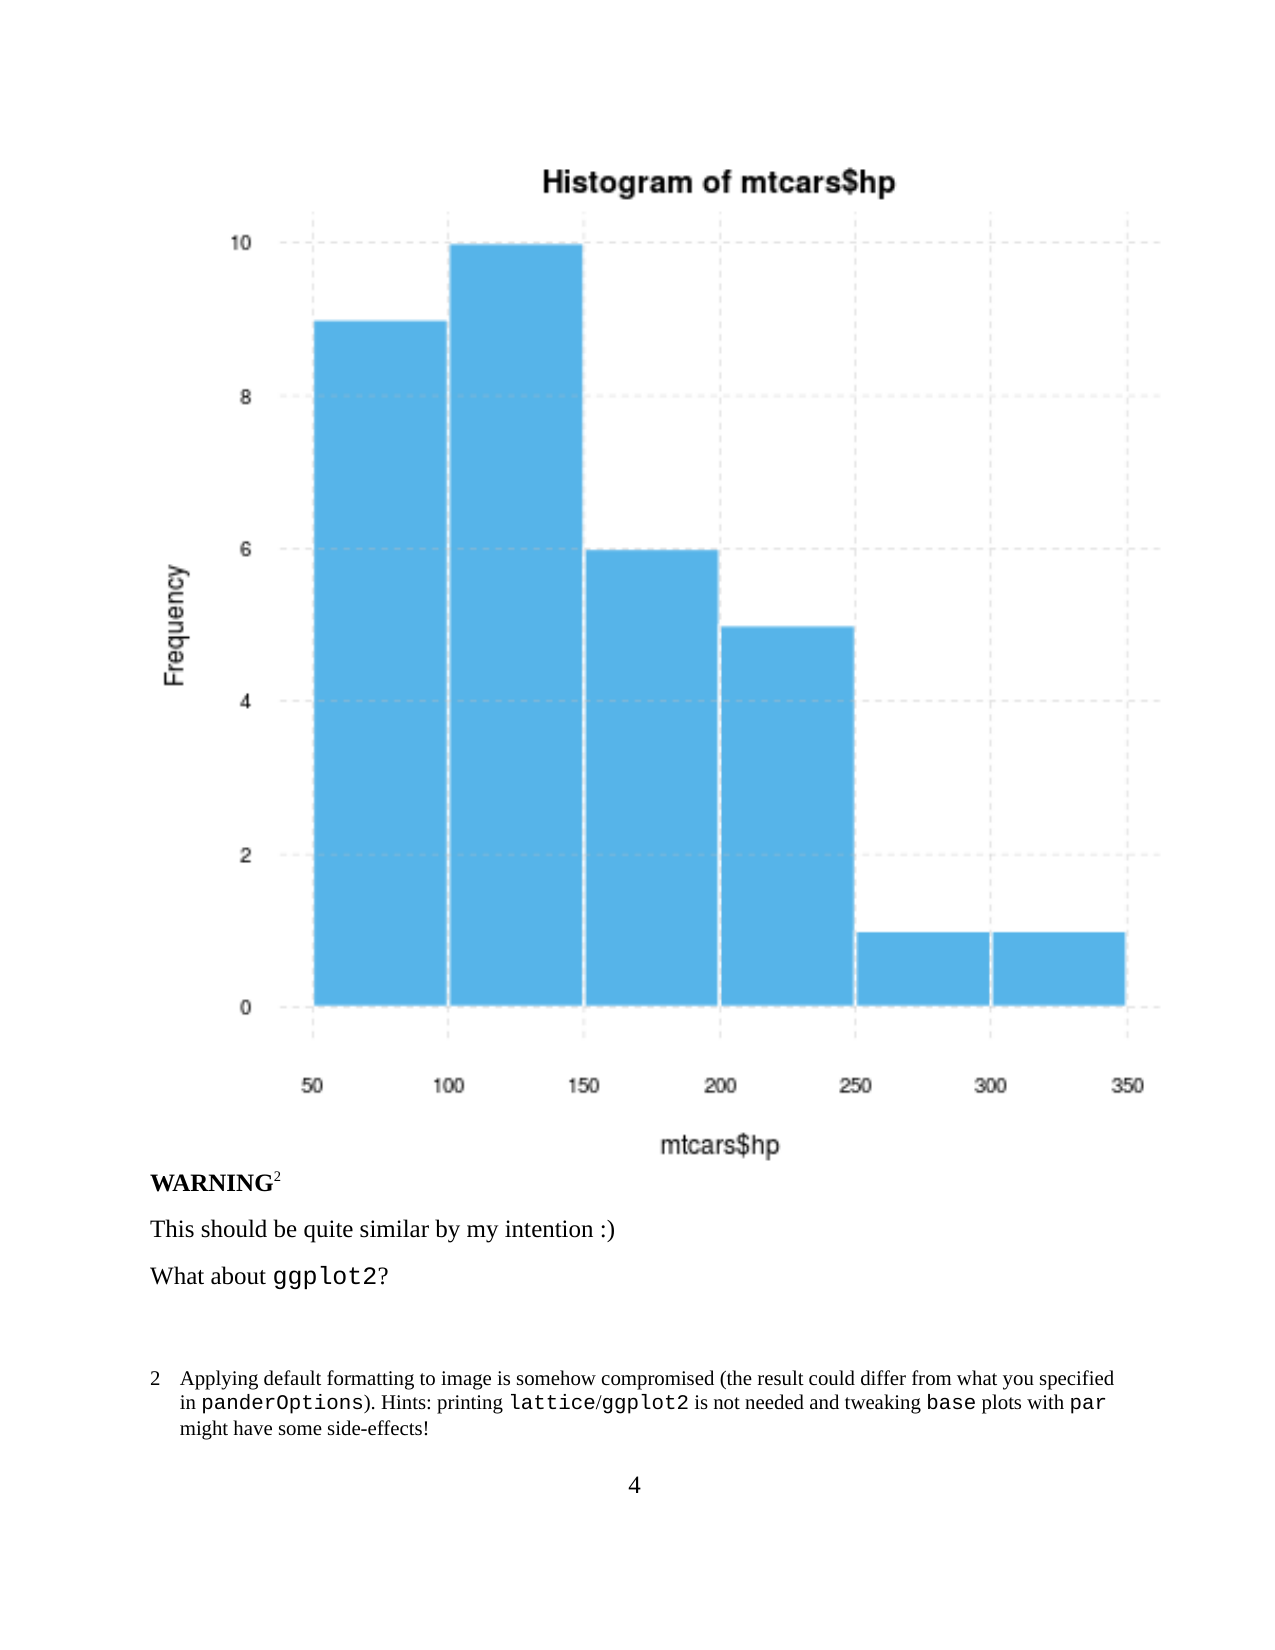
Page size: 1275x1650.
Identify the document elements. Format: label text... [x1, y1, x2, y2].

text Applying default formatting to image is somehow compromised (the result could differ from what you specified in panderOptions). Hints: printing lattice/ggplot2 is not needed and tweaking base plots with par might have some side-effects! [150, 1366, 1125, 1440]
text What about ggplot2? [150, 1261, 1125, 1292]
text WARNING [150, 1163, 1125, 1197]
picture [150, 150, 1163, 1163]
text This should be quite similar by my intention :) [150, 1214, 1125, 1243]
